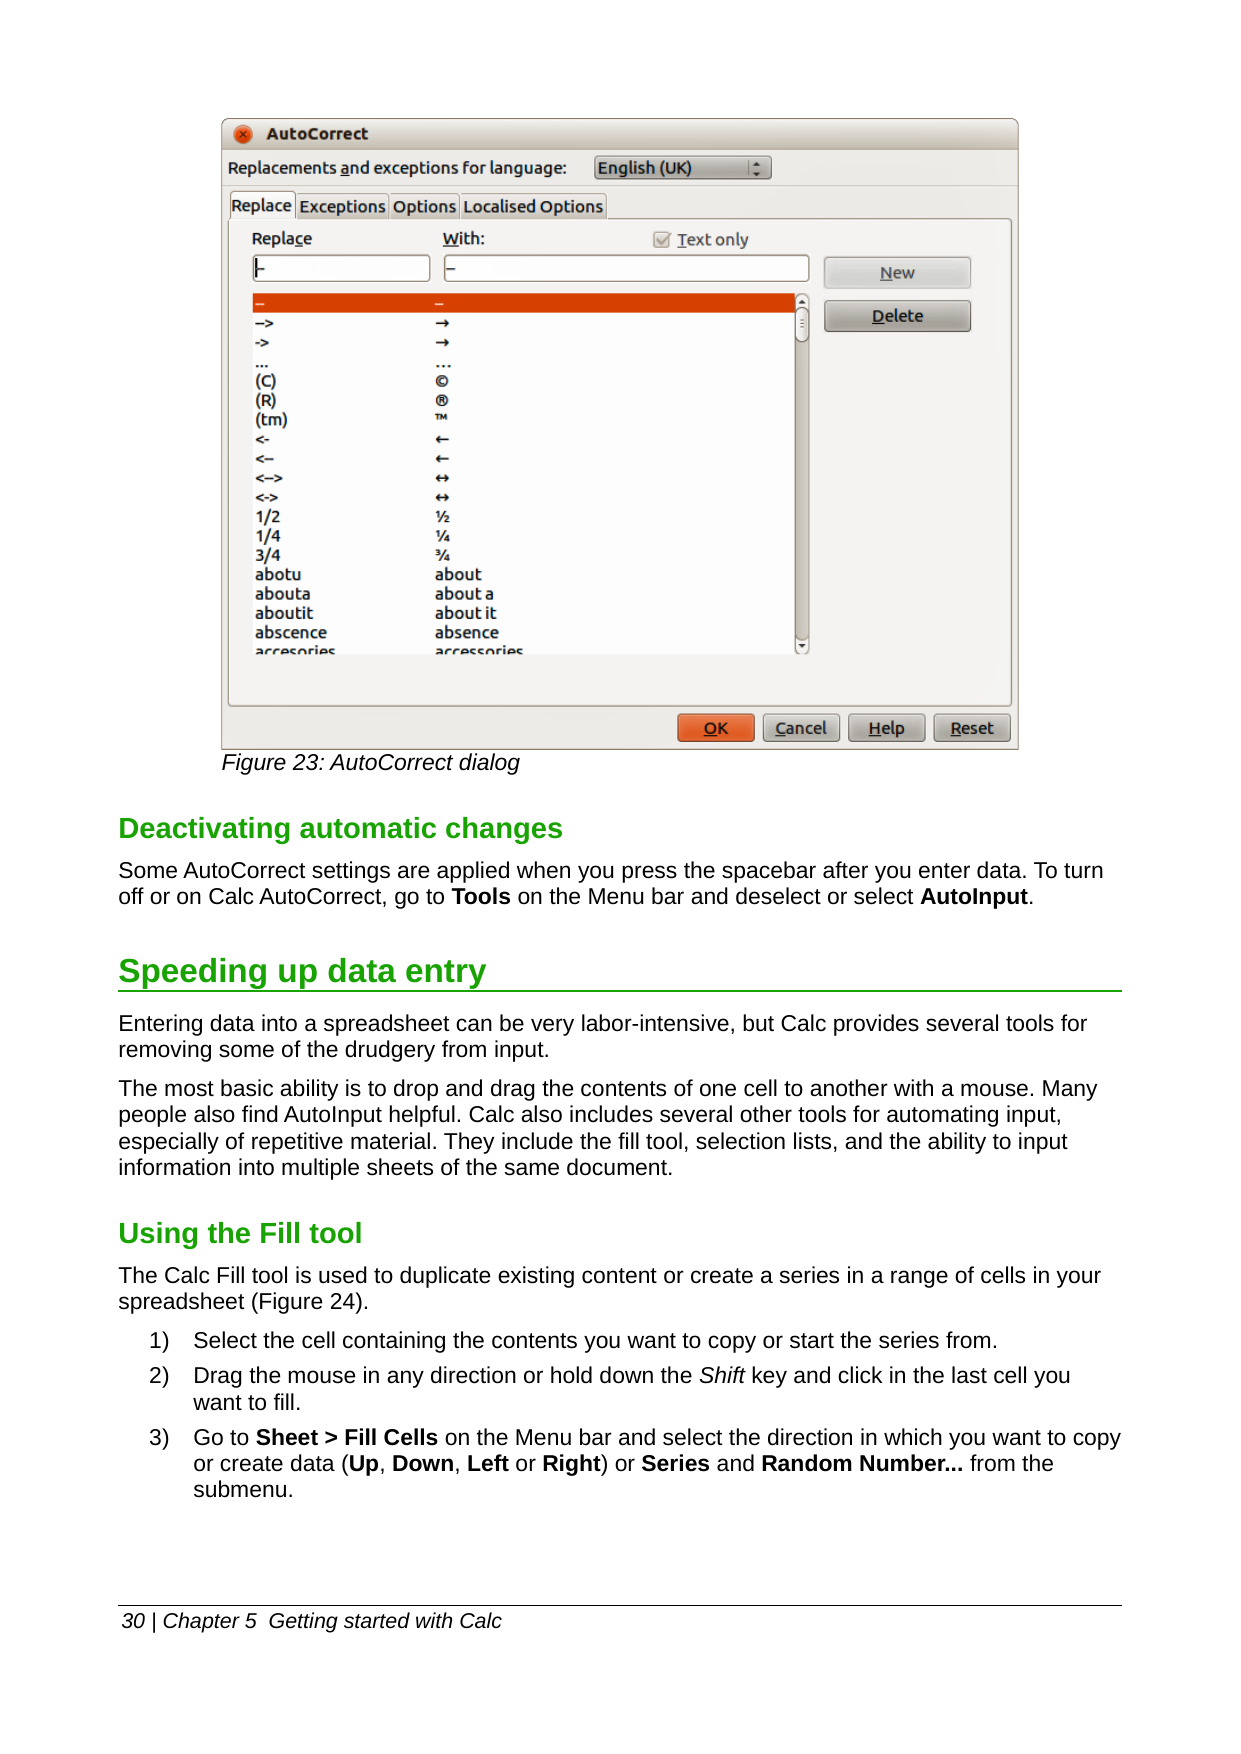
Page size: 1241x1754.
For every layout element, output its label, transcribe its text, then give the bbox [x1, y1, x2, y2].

text Figure 23: AutoCorrect dialog [221, 750, 1019, 776]
text Entering data into a spreadsheet can be very labor-intensive, but Calc provides several tools for removing some of the drudgery from input. [118, 1010, 1122, 1062]
subtitle Deactivating automatic changes [118, 811, 1122, 845]
list Go to Sheet > Fill Cells on the Menu bar and select the direction in which you want to copy or create data (Up, Down, Left or Right) or Series and Random Number... from the submenu. [169, 1424, 1122, 1503]
text The Calc Fill tool is used to duplicate existing content or create a series in a range of cells in your spreadsheet (Figure 24). [118, 1262, 1122, 1314]
list Select the cell containing the contents you want to copy or start the series from. [169, 1327, 1122, 1353]
subtitle Using the Fill tool [118, 1216, 1122, 1250]
picture [221, 118, 1019, 750]
text The most basic ability is to drop and drag the contents of one cell to another with a mouse. Many people also find AutoInput helpful. Calc also includes several other tools for automating input, especially of repetitive material. They include the fill tool, selection lists, and the ability to input information into multiple sheets of the same document. [118, 1075, 1122, 1180]
subtitle Speeding up data entry [118, 951, 1122, 990]
text Some AutoCorrect settings are applied when you press the spacebar after you enter data. To turn off or on Calc AutoCorrect, go to Tools on the Menu bar and deselect or select AutoInput. [118, 857, 1122, 909]
list Drag the mouse in any direction or hold down the Shift key and click in the last cell you want to fill. [169, 1362, 1122, 1415]
